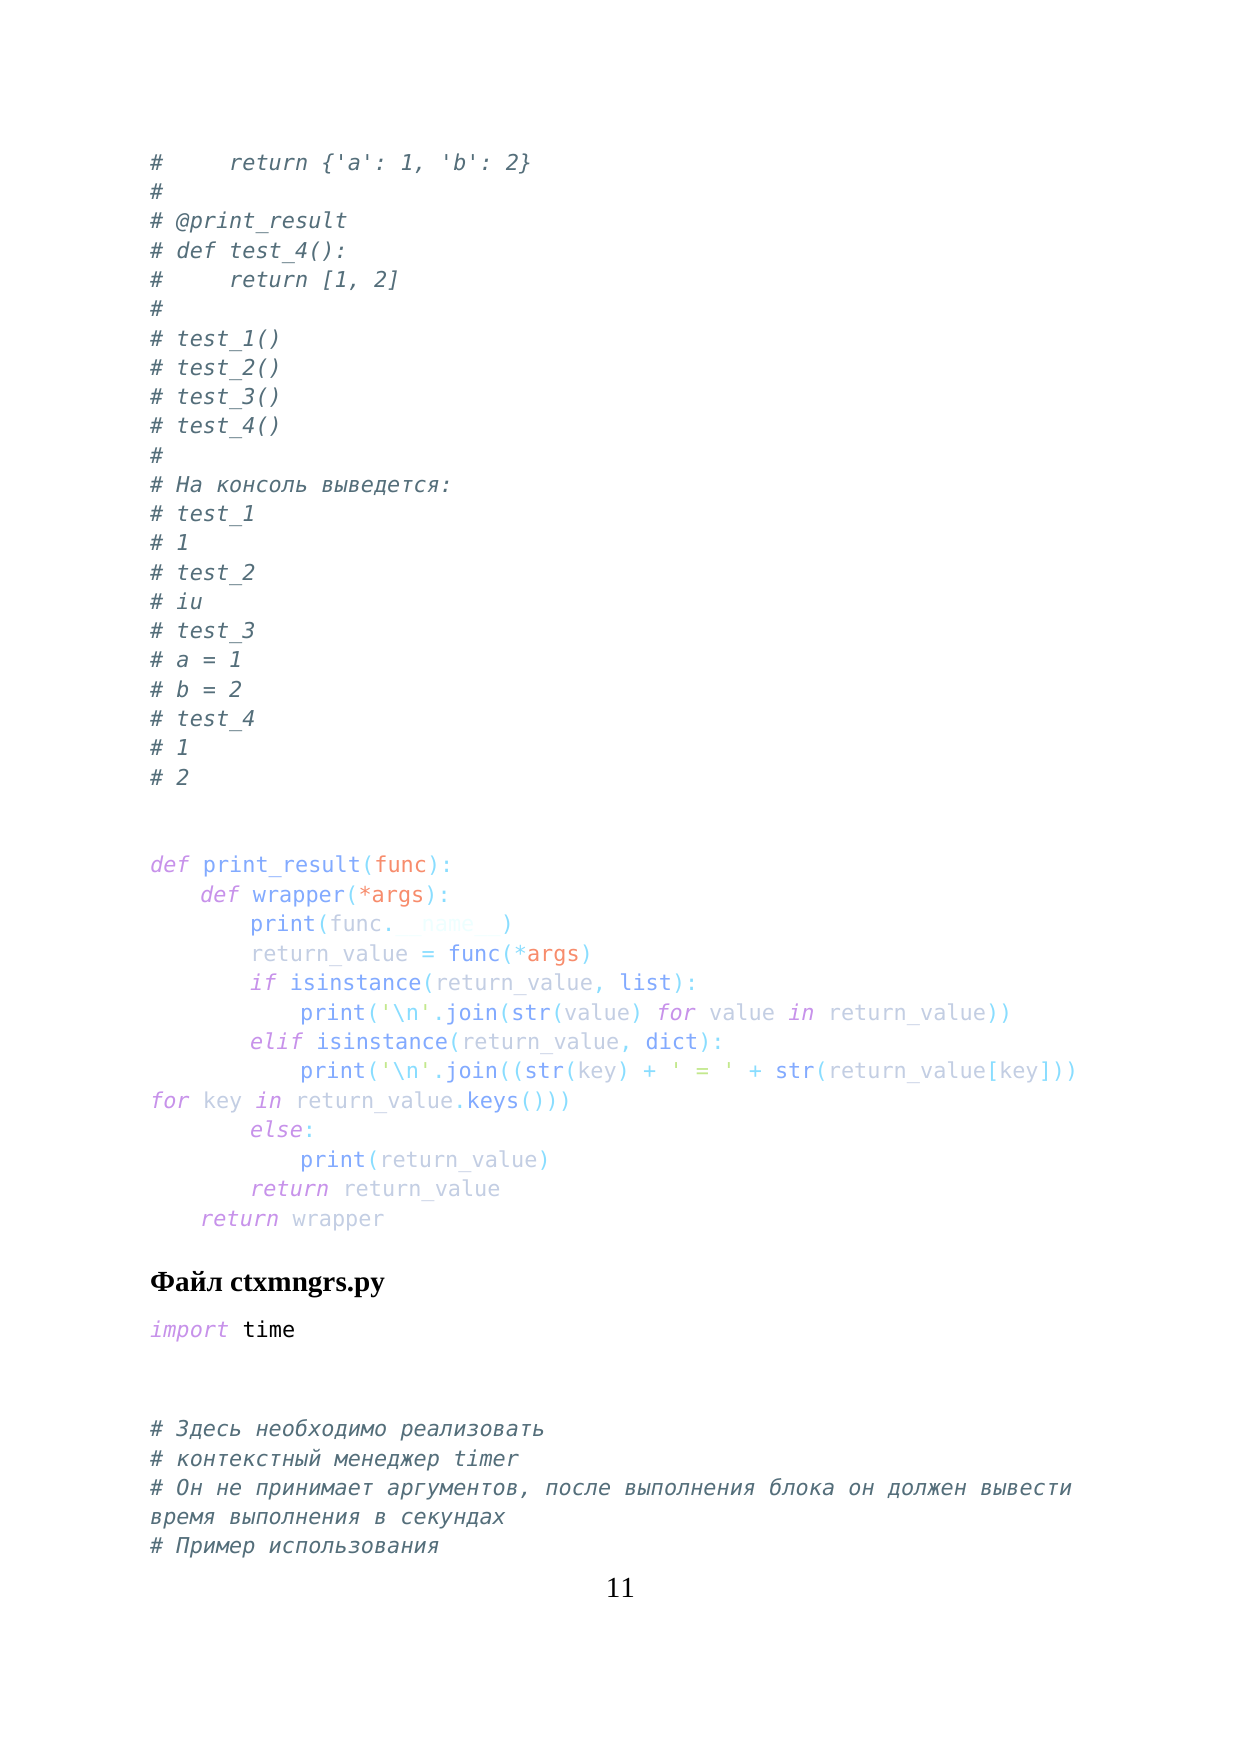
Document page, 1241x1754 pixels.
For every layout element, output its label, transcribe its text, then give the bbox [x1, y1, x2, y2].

text Файл ctxmngrs.py [150, 1264, 1090, 1298]
text # test_3() [150, 384, 1090, 410]
text # return [1, 2] [150, 267, 1090, 293]
text print(return_value) [150, 1147, 1090, 1172]
text # test_1 [150, 501, 1090, 527]
text elif isinstance(return_value, dict): [150, 1029, 1090, 1055]
text # @print_result [150, 208, 1090, 234]
text # b = 2 [150, 677, 1090, 702]
text print('\n'.join(str(value) for value in return_value)) [150, 1000, 1090, 1025]
text import time [150, 1317, 1090, 1342]
text # контекстный менеджер timer [150, 1446, 1090, 1471]
text def wrapper(*args): [150, 882, 1090, 907]
text # Пример использования [150, 1533, 1090, 1559]
text # test_4 [150, 706, 1090, 732]
text # test_1() [150, 326, 1090, 351]
text # Он не принимает аргументов, после выполнения блока он должен вывести время выполнения в секундах [150, 1475, 1090, 1530]
text return wrapper [150, 1206, 1090, 1231]
text # На консоль выведется: [150, 472, 1090, 497]
text # [150, 179, 1090, 205]
text if isinstance(return_value, list): [150, 970, 1090, 996]
text # [150, 443, 1090, 468]
text print(func.__name__) [150, 911, 1090, 937]
text return_value = func(*args) [150, 941, 1090, 966]
text # 2 [150, 765, 1090, 790]
text # [150, 296, 1090, 322]
text else: [150, 1117, 1090, 1143]
text # 1 [150, 531, 1090, 556]
text # 1 [150, 735, 1090, 761]
text # Здесь необходимо реализовать [150, 1416, 1090, 1442]
text # a = 1 [150, 648, 1090, 673]
text # test_3 [150, 618, 1090, 644]
text # test_2 [150, 560, 1090, 585]
text return return_value [150, 1176, 1090, 1202]
text # return {'a': 1, 'b': 2} [150, 150, 1090, 176]
text print('\n'.join((str(key) + ' = ' + str(return_value[key])) for key in return_value.keys())) [150, 1059, 1090, 1113]
text def print_result(func): [150, 852, 1090, 878]
text # def test_4(): [150, 238, 1090, 263]
text # test_4() [150, 413, 1090, 439]
text # iu [150, 589, 1090, 614]
text # test_2() [150, 355, 1090, 380]
